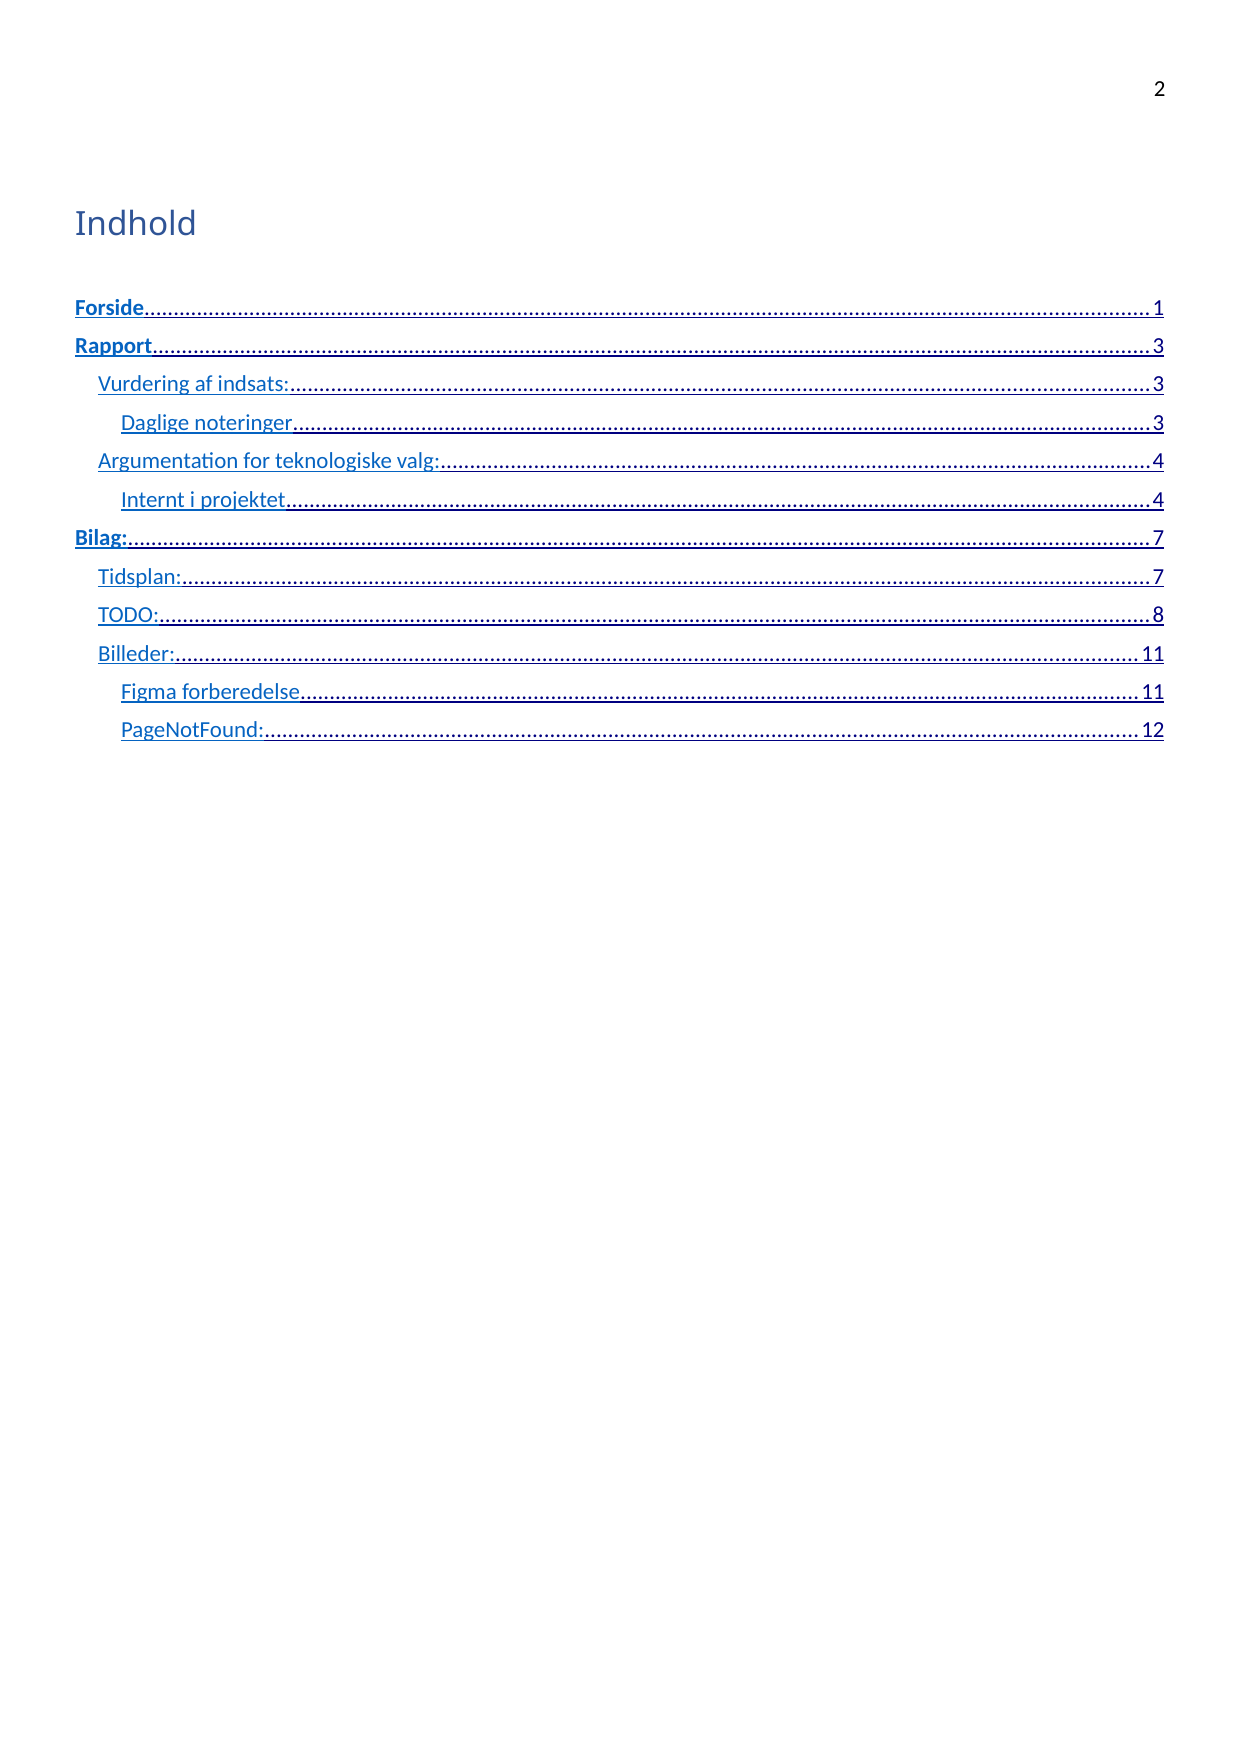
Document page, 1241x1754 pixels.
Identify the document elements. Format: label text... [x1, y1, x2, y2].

text Vurdering af indsats: 3 [98, 369, 1165, 398]
text Internt i projektet 4 [121, 485, 1165, 513]
text PageNotFound: 12 [121, 716, 1165, 743]
text Argumentation for teknologiske valg: 4 [98, 446, 1165, 474]
text Rapport 3 [75, 331, 1165, 359]
text Indhold [75, 199, 1165, 245]
text Figma forberedelse 11 [121, 677, 1165, 705]
text Billeder: 11 [98, 639, 1165, 667]
text Daglige noteringer 3 [121, 408, 1165, 436]
text Forside 1 [75, 293, 1165, 321]
text Tidsplan: 7 [98, 562, 1165, 590]
text TODO: 8 [98, 600, 1165, 628]
text Bilag: 7 [75, 523, 1165, 551]
